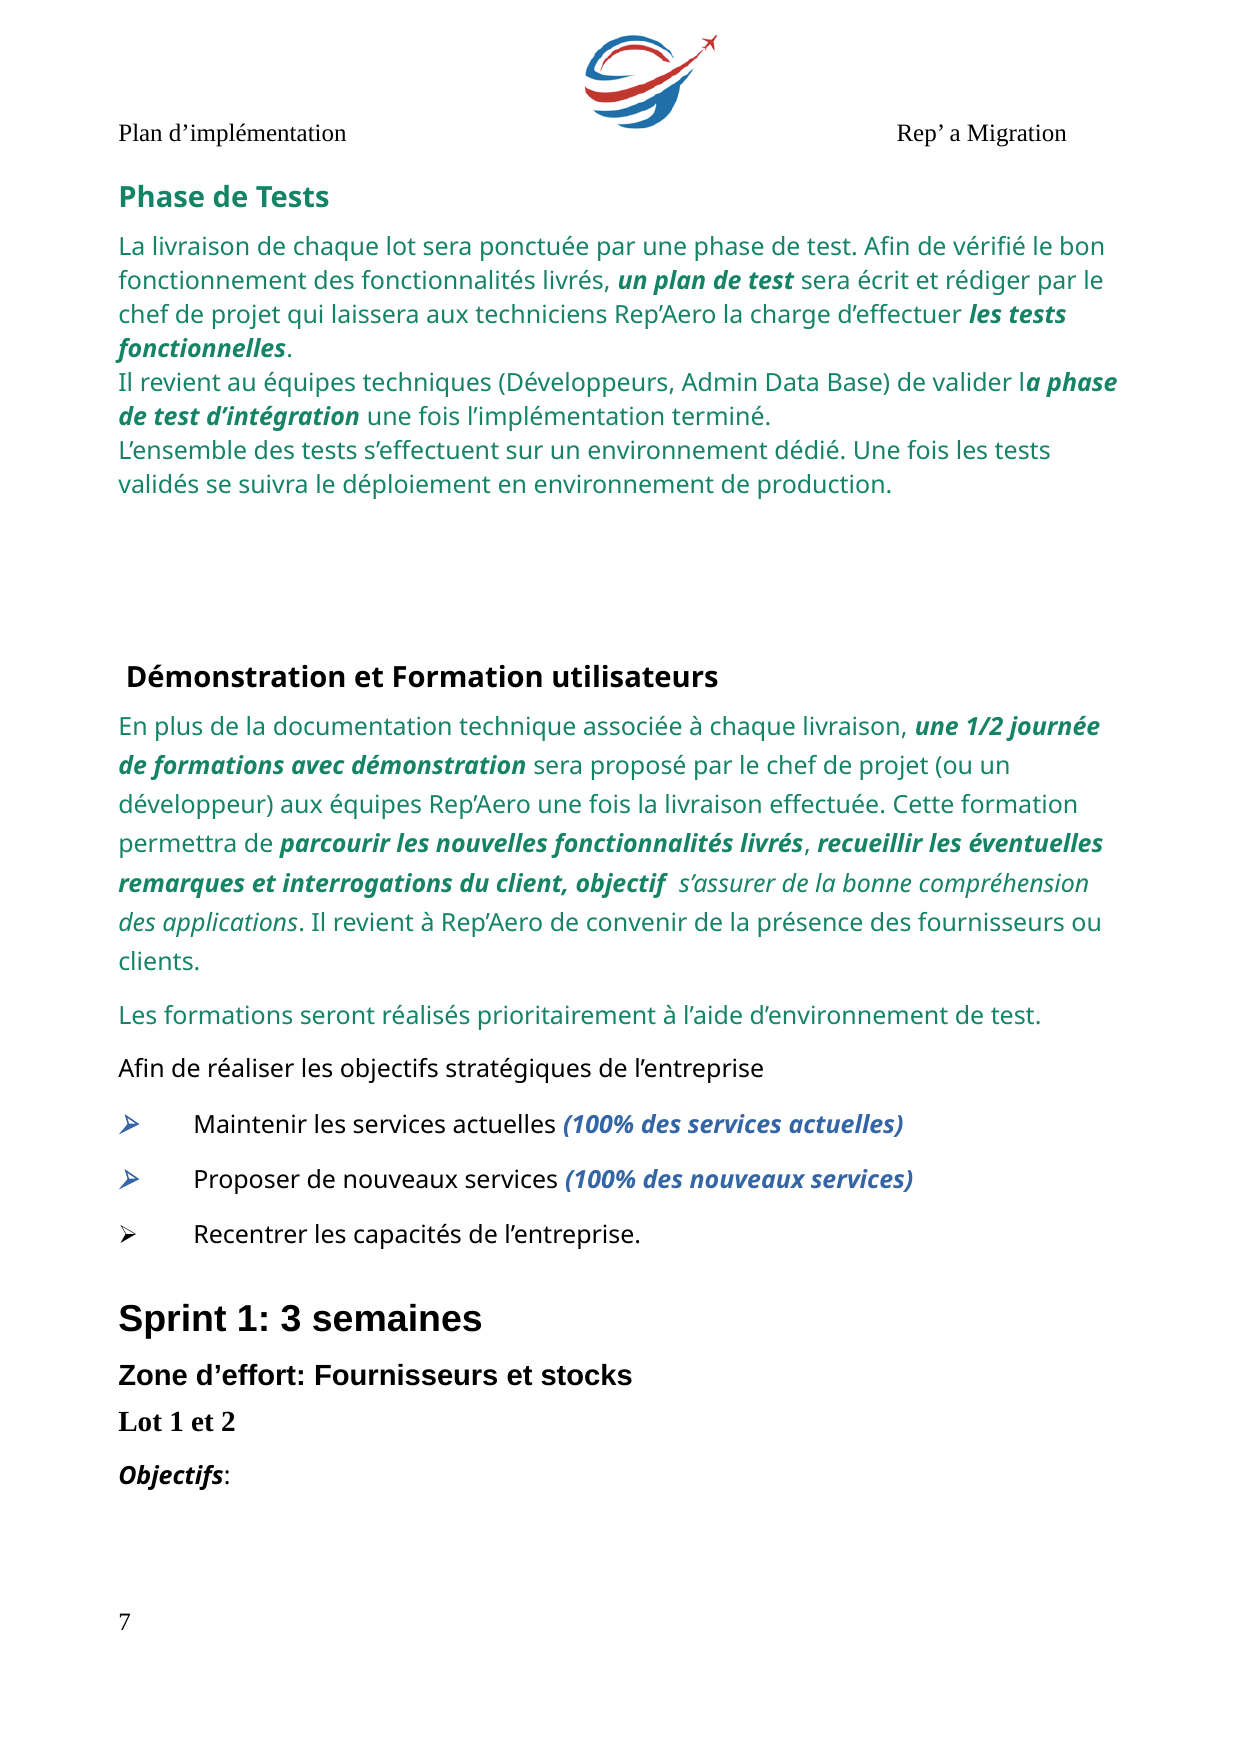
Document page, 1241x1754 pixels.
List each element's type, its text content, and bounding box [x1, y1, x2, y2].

text Objectifs: [118, 1458, 1122, 1492]
text En plus de la documentation technique associée à chaque livraison, une 1/2 journée de formations avec démonstration sera proposé par le chef de projet (ou un développeur) aux équipes Rep’Aero une fois la livraison effectuée. Cette formation permettra de parcourir les nouvelles fonctionnalités livrés, recueillir les éventuelles remarques et interrogations du client, objectif s’assurer de la bonne compréhension des applications. Il revient à Rep’Aero de convenir de la présence des fournisseurs ou clients. [118, 709, 1122, 978]
text La livraison de chaque lot sera ponctuée par une phase de test. Afin de vérifié le bon fonctionnement des fonctionnalités livrés, un plan de test sera écrit et rédiger par le chef de projet qui laissera aux techniciens Rep’Aero la charge d’effectuer les tests fonctionnelles. [118, 228, 1122, 365]
picture [577, 14, 723, 155]
text Il revient au équipes techniques (Développeurs, Admin Data Base) de valider la phase de test d’intégration une fois l’implémentation terminé. [118, 365, 1122, 433]
subtitle Phase de Tests [118, 176, 1122, 216]
text L’ensemble des tests s’effectuent sur un environnement dédié. Une fois les tests validés se suivra le déploiement en environnement de production. [118, 433, 1122, 501]
text Les formations seront réalisés prioritairement à l’aide d’environnement de test. [118, 997, 1122, 1031]
text Lot 1 et 2 [118, 1404, 1122, 1438]
list Proposer de nouveaux services (100% des nouveaux services) [118, 1161, 1122, 1195]
list Recentrer les capacités de l’entreprise. [118, 1216, 1122, 1251]
subtitle Sprint 1: 3 semaines [118, 1297, 1122, 1340]
list Maintenir les services actuelles (100% des services actuelles) [118, 1106, 1122, 1140]
subtitle Zone d’effort: Fournisseurs et stocks [118, 1358, 1122, 1392]
subtitle Démonstration et Formation utilisateurs [118, 656, 1122, 696]
text Afin de réaliser les objectifs stratégiques de l’entreprise [118, 1051, 1122, 1085]
